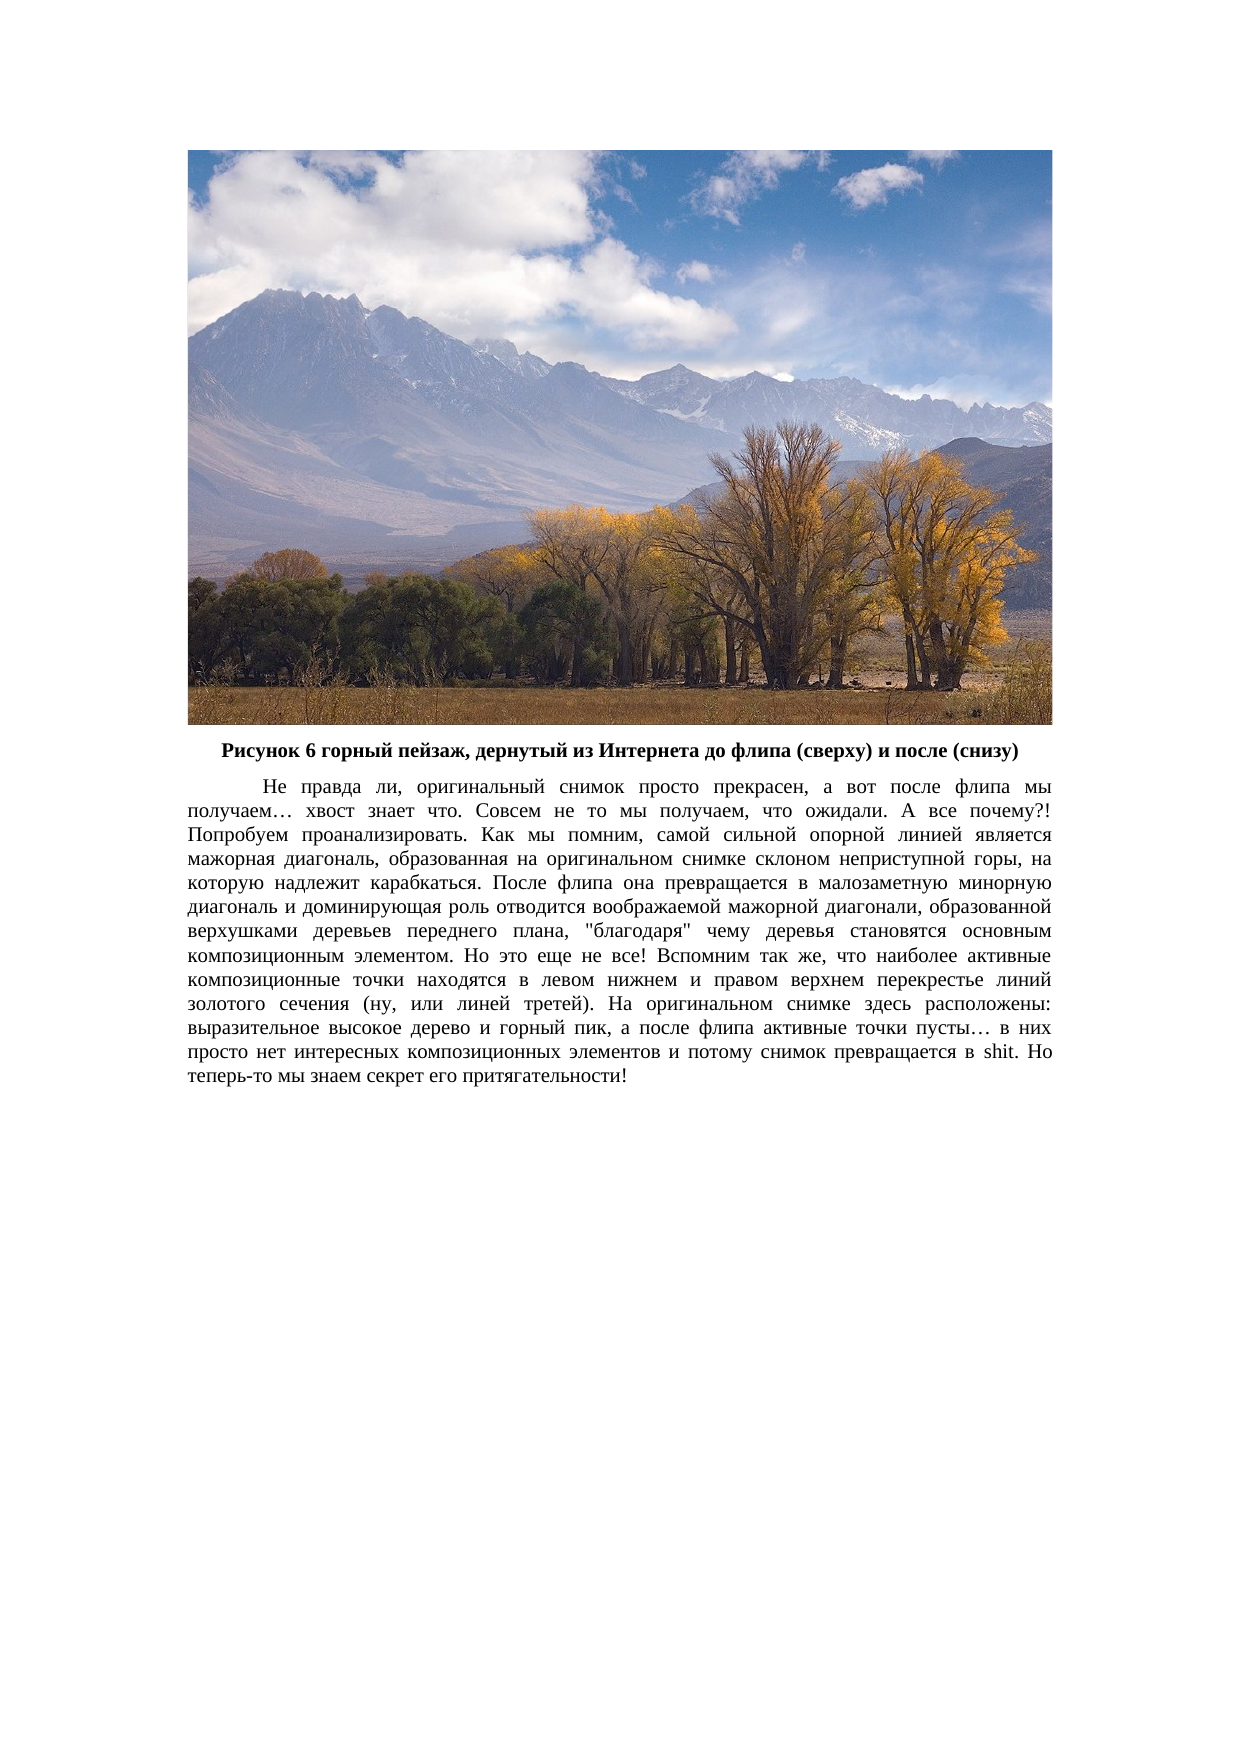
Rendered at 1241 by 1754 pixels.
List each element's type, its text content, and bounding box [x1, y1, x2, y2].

text Не правда ли, оригинальный снимок просто прекрасен, а вот после флипа мы получаем… хвост знает что. Совсем не то мы получаем, что ожидали. А все почему?! Попробуем проанализировать. Как мы помним, самой сильной опорной линией является мажорная диагональ, образованная на оригинальном снимке склоном неприступной горы, на которую надлежит карабкаться. После флипа она превращается в малозаметную минорную диагональ и доминирующая роль отводится воображаемой мажорной диагонали, образованной верхушками деревьев переднего плана, "благодаря" чему деревья становятся основным композиционным элементом. Но это еще не все! Вспомним так же, что наиболее активные композиционные точки находятся в левом нижнем и правом верхнем перекрестье линий золотого сечения (ну, или линей третей). На оригинальном снимке здесь расположены: выразительное высокое дерево и горный пик, а после флипа активные точки пусты… в них просто нет интересных композиционных элементов и потому снимок превращается в shit. Но теперь-то мы знаем секрет его притягательности! [187, 774, 1053, 1087]
text Рисунок 6 горный пейзаж, дернутый из Интернета до флипа (сверху) и после (снизу) [187, 737, 1053, 762]
picture [187, 150, 1053, 725]
